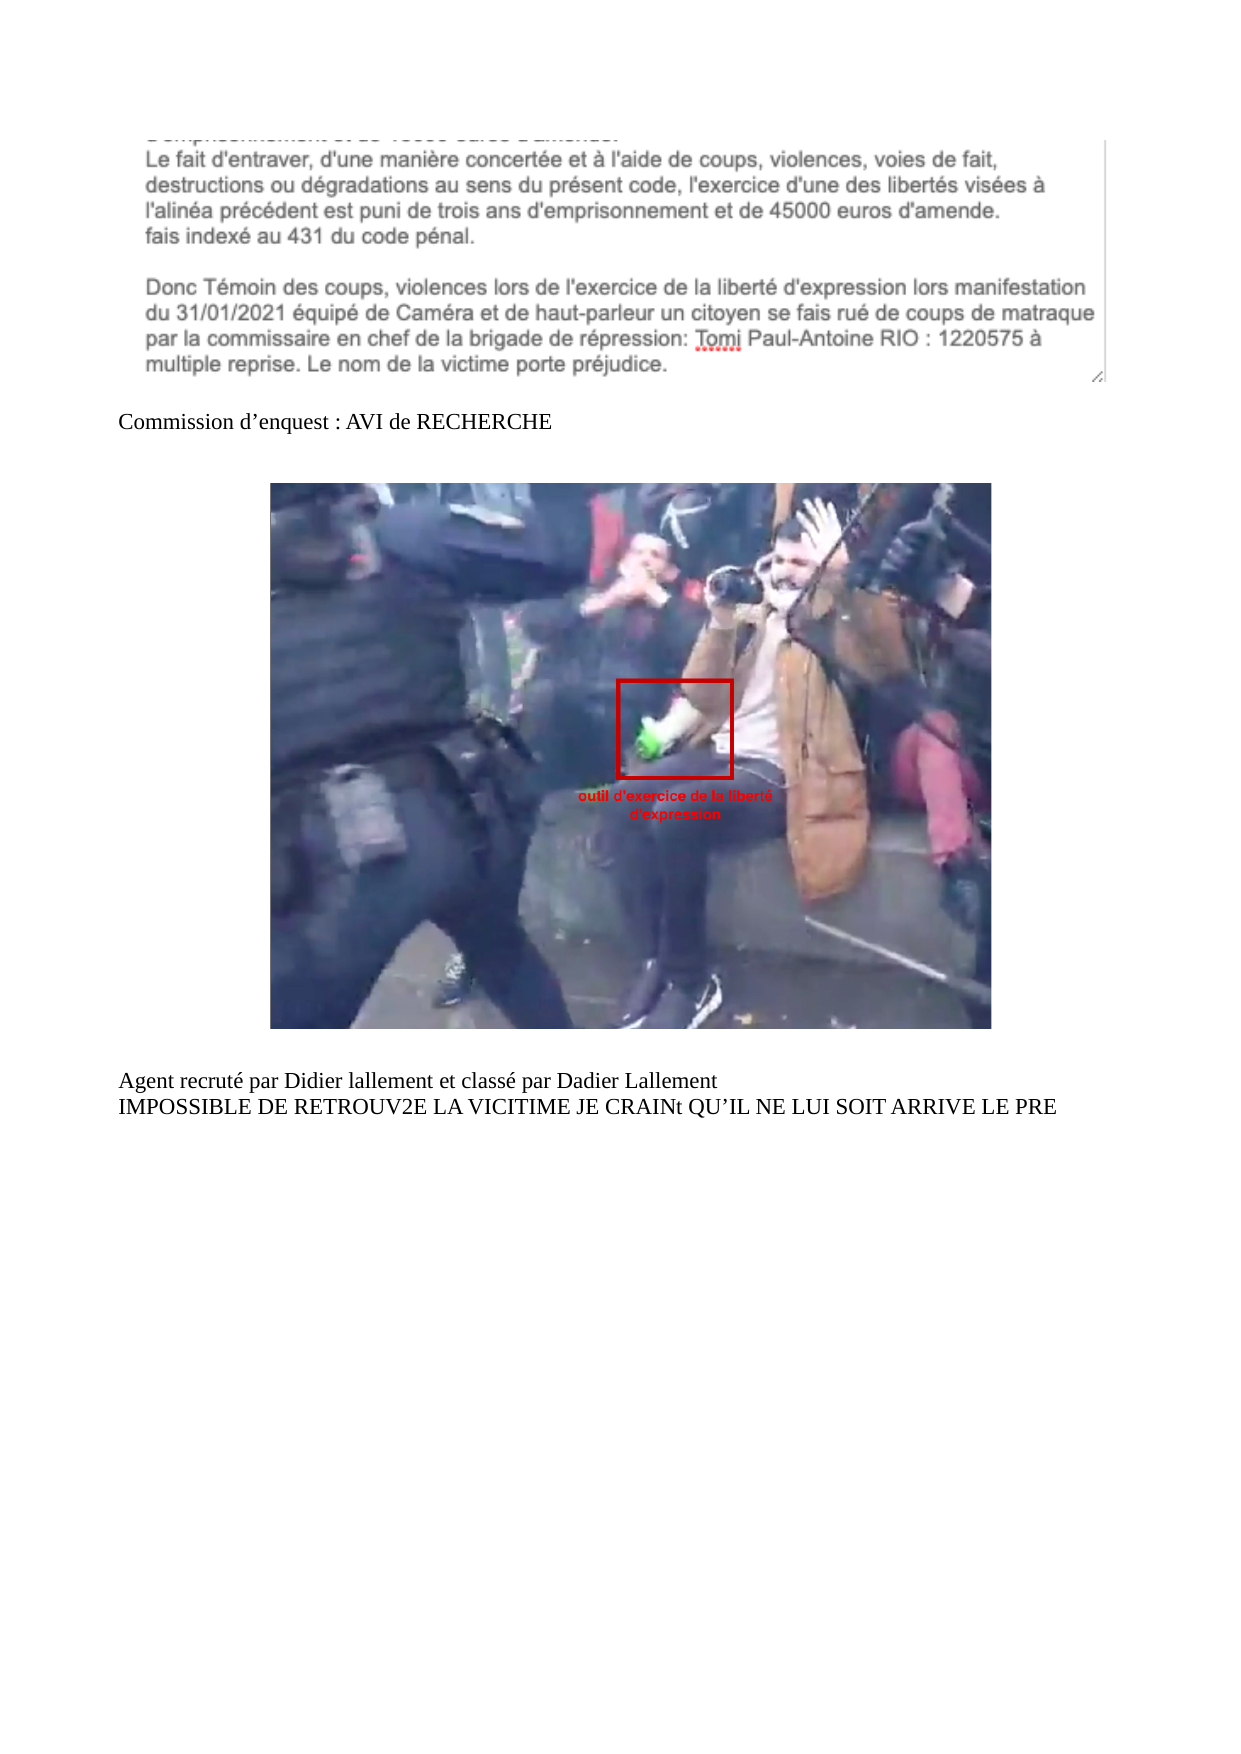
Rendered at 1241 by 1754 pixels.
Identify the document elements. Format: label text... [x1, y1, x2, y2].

picture [139, 140, 1108, 382]
text Agent recruté par Didier lallement et classé par Dadier Lallement [118, 1067, 1122, 1093]
text IMPOSSIBLE DE RETROUV2E LA VICITIME JE CRAINt QU’IL NE LUI SOIT ARRIVE LE PRE [118, 1093, 1122, 1119]
text Commission d’enquest : AVI de RECHERCHE [118, 408, 1122, 434]
picture [270, 483, 992, 1029]
